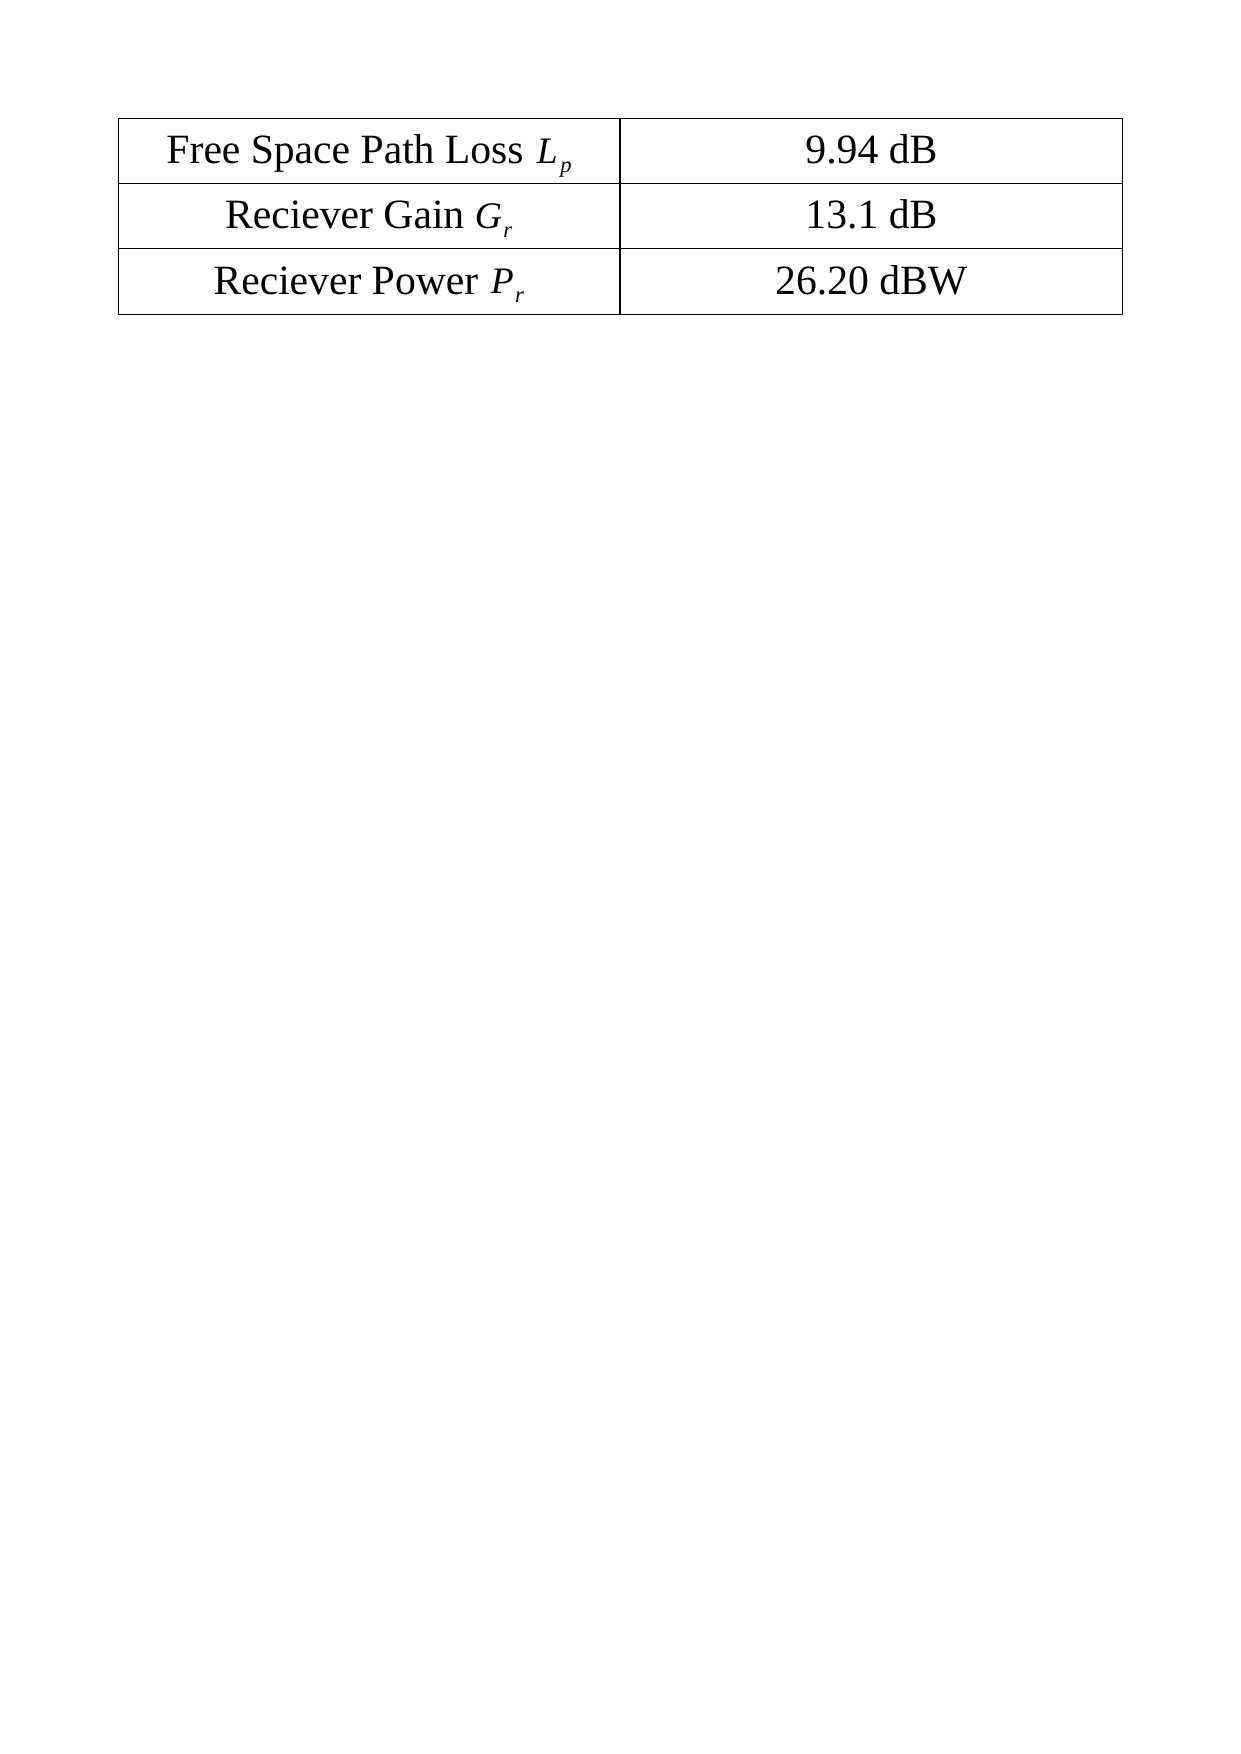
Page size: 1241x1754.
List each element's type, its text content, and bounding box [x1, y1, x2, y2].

table_cell Free Space Path Loss [119, 119, 619, 183]
table_cell Reciever Power [119, 249, 619, 313]
table_cell 9.94 dB [621, 119, 1122, 183]
table_cell Reciever Gain [119, 184, 619, 248]
table_cell 26.20 dBW [621, 249, 1122, 313]
table_cell 13.1 dB [621, 184, 1122, 248]
